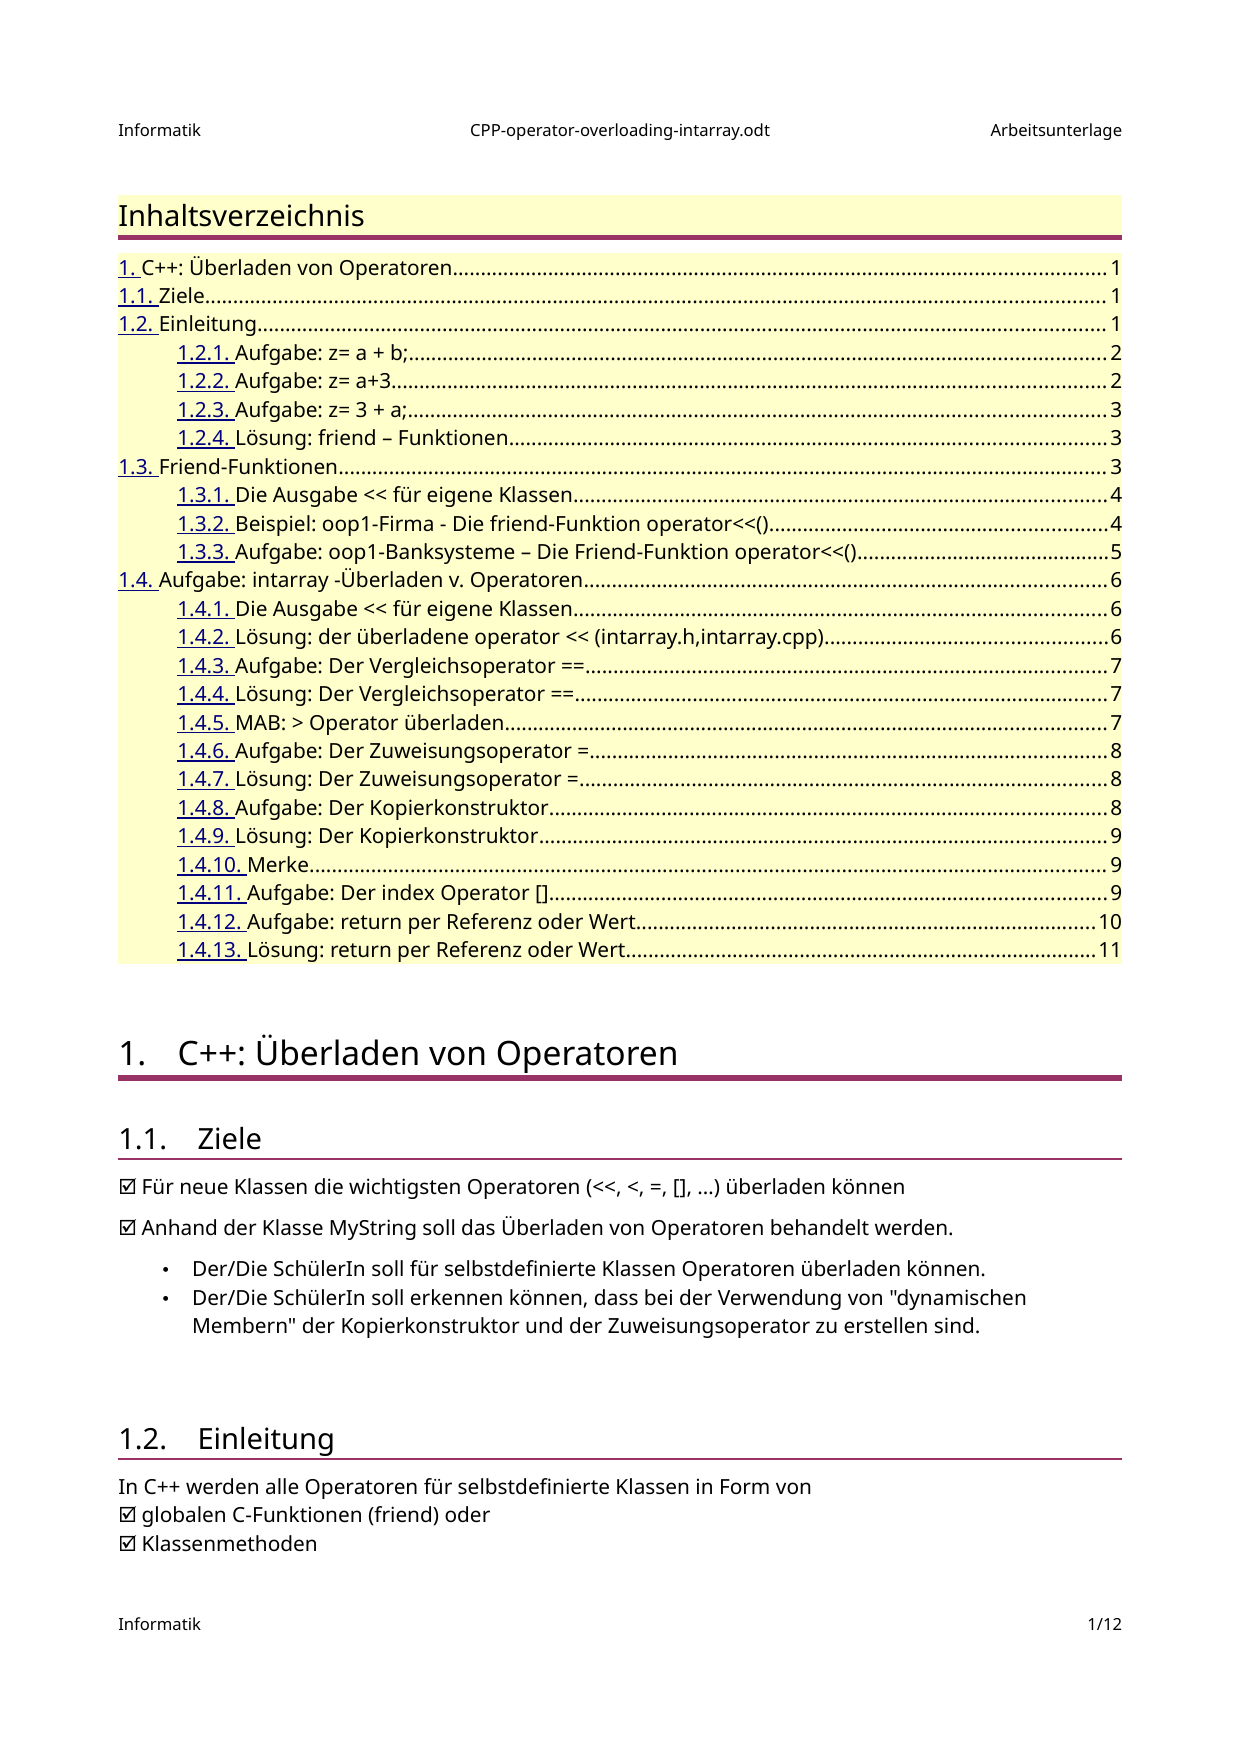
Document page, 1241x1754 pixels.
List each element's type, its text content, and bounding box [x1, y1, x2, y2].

text 1.4.3. Aufgabe: Der Vergleichsoperator == 7 [177, 651, 1122, 679]
text 1.4.13. Lösung: return per Referenz oder Wert 11 [177, 935, 1122, 964]
text 1.4.4. Lösung: Der Vergleichsoperator == 7 [177, 679, 1122, 708]
list Für neue Klassen die wichtigsten Operatoren (<<, <, =, [], …) überladen können [118, 1172, 1122, 1201]
text 1.4.9. Lösung: Der Kopierkonstruktor 9 [177, 821, 1122, 850]
subtitle Inhaltsverzeichnis [118, 195, 1122, 235]
text In C++ werden alle Operatoren für selbstdefinierte Klassen in Form von [118, 1472, 1122, 1501]
text 1.4.10. Merke 9 [177, 850, 1122, 878]
text 1.3.3. Aufgabe: oop1-Banksysteme – Die Friend-Funktion operator<<() 5 [177, 537, 1122, 566]
list Anhand der Klasse MyString soll das Überladen von Operatoren behandelt werden. [118, 1213, 1122, 1242]
text 1.4. Aufgabe: intarray -Überladen v. Operatoren 6 [118, 566, 1122, 594]
text 1.4.8. Aufgabe: Der Kopierkonstruktor 8 [177, 793, 1122, 821]
list Der/Die SchülerIn soll erkennen können, dass bei der Verwendung von "dynamischen Membern" der Kopierkonstruktor und der Zuweisungsoperator zu erstellen sind. [162, 1283, 1122, 1339]
text 1.2.3. Aufgabe: z= 3 + a; 3 [177, 395, 1122, 423]
text 1.4.2. Lösung: der überladene operator << (intarray.h,intarray.cpp) 6 [177, 622, 1122, 651]
text 1.4.7. Lösung: Der Zuweisungsoperator = 8 [177, 764, 1122, 793]
subtitle Einleitung [118, 1418, 1122, 1458]
subtitle C++: Überladen von Operatoren [118, 1029, 1122, 1075]
list Klassenmethoden [118, 1529, 1122, 1557]
text 1.4.5. MAB: > Operator überladen 7 [177, 708, 1122, 736]
text 1. C++: Überladen von Operatoren 1 [118, 253, 1122, 281]
text 1.3.1. Die Ausgabe << für eigene Klassen 4 [177, 480, 1122, 509]
text 1.4.1. Die Ausgabe << für eigene Klassen 6 [177, 594, 1122, 622]
text 1.4.11. Aufgabe: Der index Operator [] 9 [177, 878, 1122, 907]
text 1.4.6. Aufgabe: Der Zuweisungsoperator = 8 [177, 736, 1122, 764]
text 1.4.12. Aufgabe: return per Referenz oder Wert 10 [177, 907, 1122, 935]
text 1.2.1. Aufgabe: z= a + b; 2 [177, 338, 1122, 366]
subtitle Ziele [118, 1118, 1122, 1158]
text 1.2. Einleitung 1 [118, 309, 1122, 338]
text 1.2.4. Lösung: friend – Funktionen 3 [177, 423, 1122, 452]
text 1.3.2. Beispiel: oop1-Firma - Die friend-Funktion operator<<() 4 [177, 509, 1122, 537]
list Der/Die SchülerIn soll für selbstdefinierte Klassen Operatoren überladen können. [162, 1254, 1122, 1283]
text 1.1. Ziele 1 [118, 281, 1122, 309]
list globalen C-Funktionen (friend) oder [118, 1501, 1122, 1529]
text 1.2.2. Aufgabe: z= a+3 2 [177, 366, 1122, 395]
text 1.3. Friend-Funktionen 3 [118, 452, 1122, 480]
